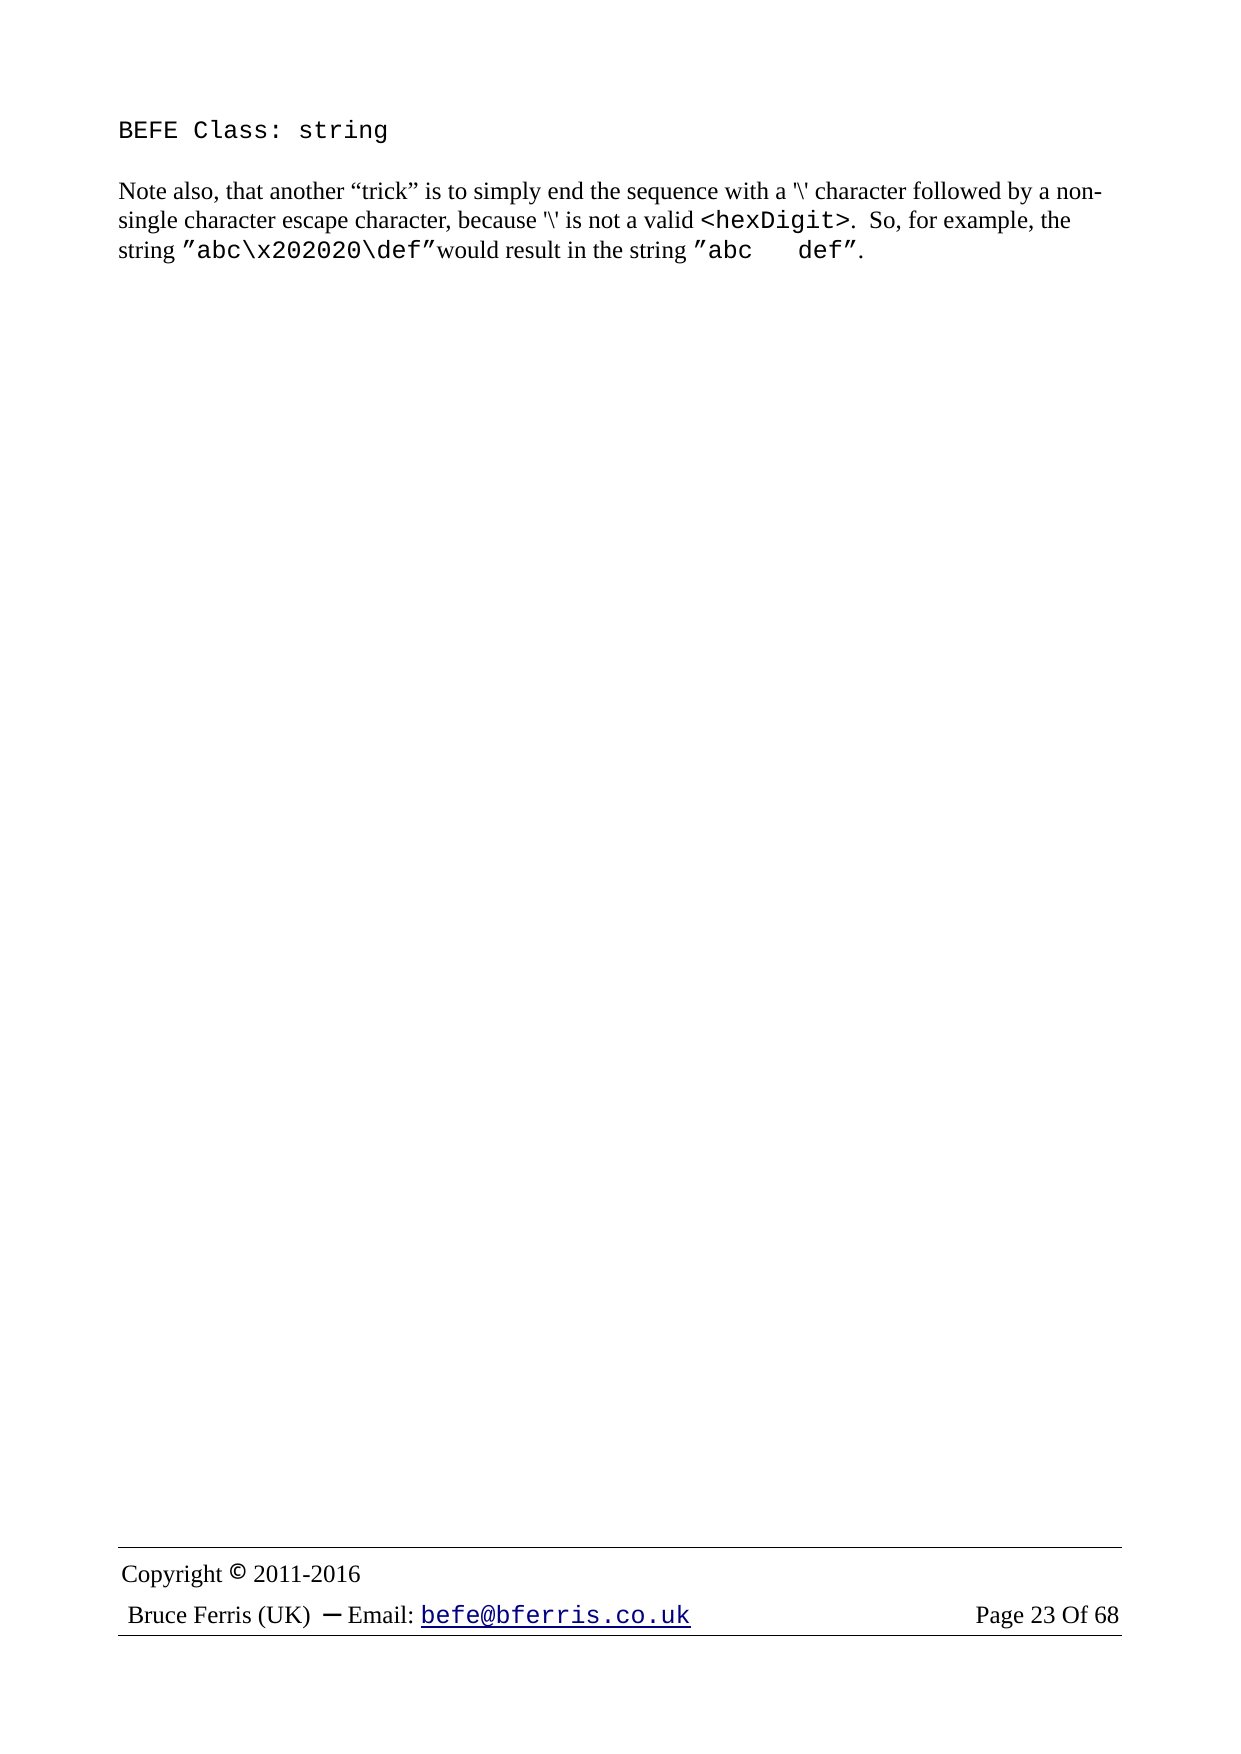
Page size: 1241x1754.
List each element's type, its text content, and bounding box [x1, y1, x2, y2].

text Note also, that another “trick” is to simply end the sequence with a '\' character followed by a non-single character escape character, because '\' is not a valid <hexDigit>. So, for example, the string ”abc\x202020\def”would result in the string ”abc def”. [118, 176, 1122, 266]
